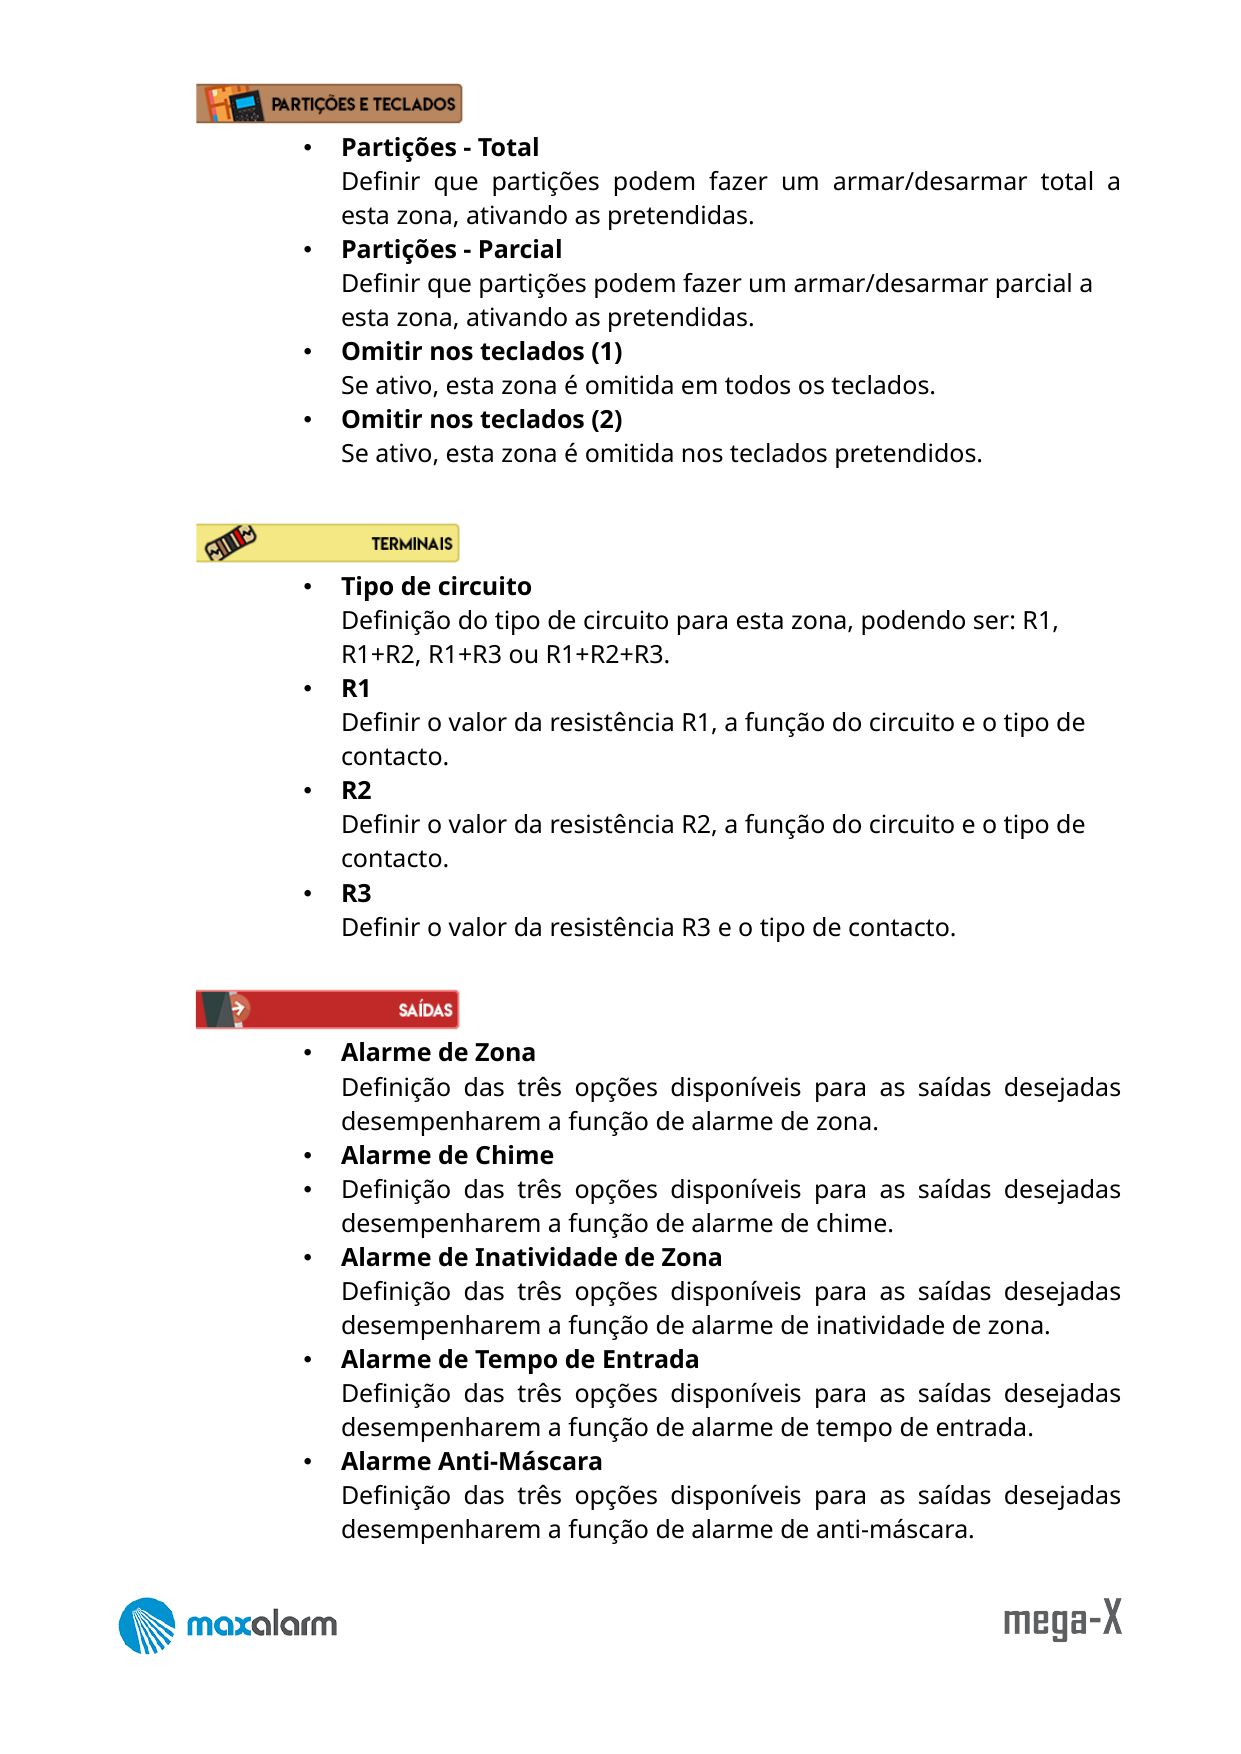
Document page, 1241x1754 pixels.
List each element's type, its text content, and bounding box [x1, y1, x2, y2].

list Definir o valor da resistência R2, a função do circuito e o tipo de contacto. [303, 807, 1122, 875]
list Definir o valor da resistência R1, a função do circuito e o tipo de contacto. [303, 705, 1122, 773]
list Se ativo, esta zona é omitida nos teclados pretendidos. [303, 436, 1122, 470]
list Definição das três opções disponíveis para as saídas desejadas desempenharem a função de alarme de zona. [303, 1069, 1122, 1137]
list Alarme de Zona [303, 977, 1122, 1069]
list Partições - Parcial [303, 231, 1122, 265]
list Partições - Total [303, 77, 1122, 163]
picture [117, 1593, 339, 1663]
list Definir que partições podem fazer um armar/desarmar total a esta zona, ativando as pretendidas. [303, 163, 1122, 231]
list Alarme de Tempo de Entrada [303, 1342, 1122, 1376]
list R3 [303, 875, 1122, 909]
list Definição das três opções disponíveis para as saídas desejadas desempenharem a função de alarme de anti-máscara. [303, 1478, 1122, 1546]
list Se ativo, esta zona é omitida em todos os teclados. [303, 368, 1122, 402]
picture [196, 516, 467, 569]
list Definição das três opções disponíveis para as saídas desejadas desempenharem a função de alarme de chime. [303, 1171, 1122, 1239]
list Definição das três opções disponíveis para as saídas desejadas desempenharem a função de alarme de inatividade de zona. [303, 1273, 1122, 1342]
list Alarme Anti-Máscara [303, 1444, 1122, 1478]
picture [195, 983, 467, 1036]
list Omitir nos teclados (2) [303, 402, 1122, 436]
list Tipo de circuito [303, 504, 1122, 603]
list R2 [303, 773, 1122, 807]
list Alarme de Chime [303, 1137, 1122, 1171]
list Definição das três opções disponíveis para as saídas desejadas desempenharem a função de alarme de tempo de entrada. [303, 1376, 1122, 1444]
list Alarme de Inatividade de Zona [303, 1239, 1122, 1273]
list Definição do tipo de circuito para esta zona, podendo ser: R1, R1+R2, R1+R3 ou R1+R2+R3. [303, 603, 1122, 671]
list Omitir nos teclados (1) [303, 333, 1122, 368]
picture [196, 76, 470, 130]
list Definir o valor da resistência R3 e o tipo de contacto. [303, 909, 1122, 943]
list R1 [303, 671, 1122, 705]
picture [998, 1595, 1126, 1645]
list Definir que partições podem fazer um armar/desarmar parcial a esta zona, ativando as pretendidas. [303, 265, 1122, 333]
